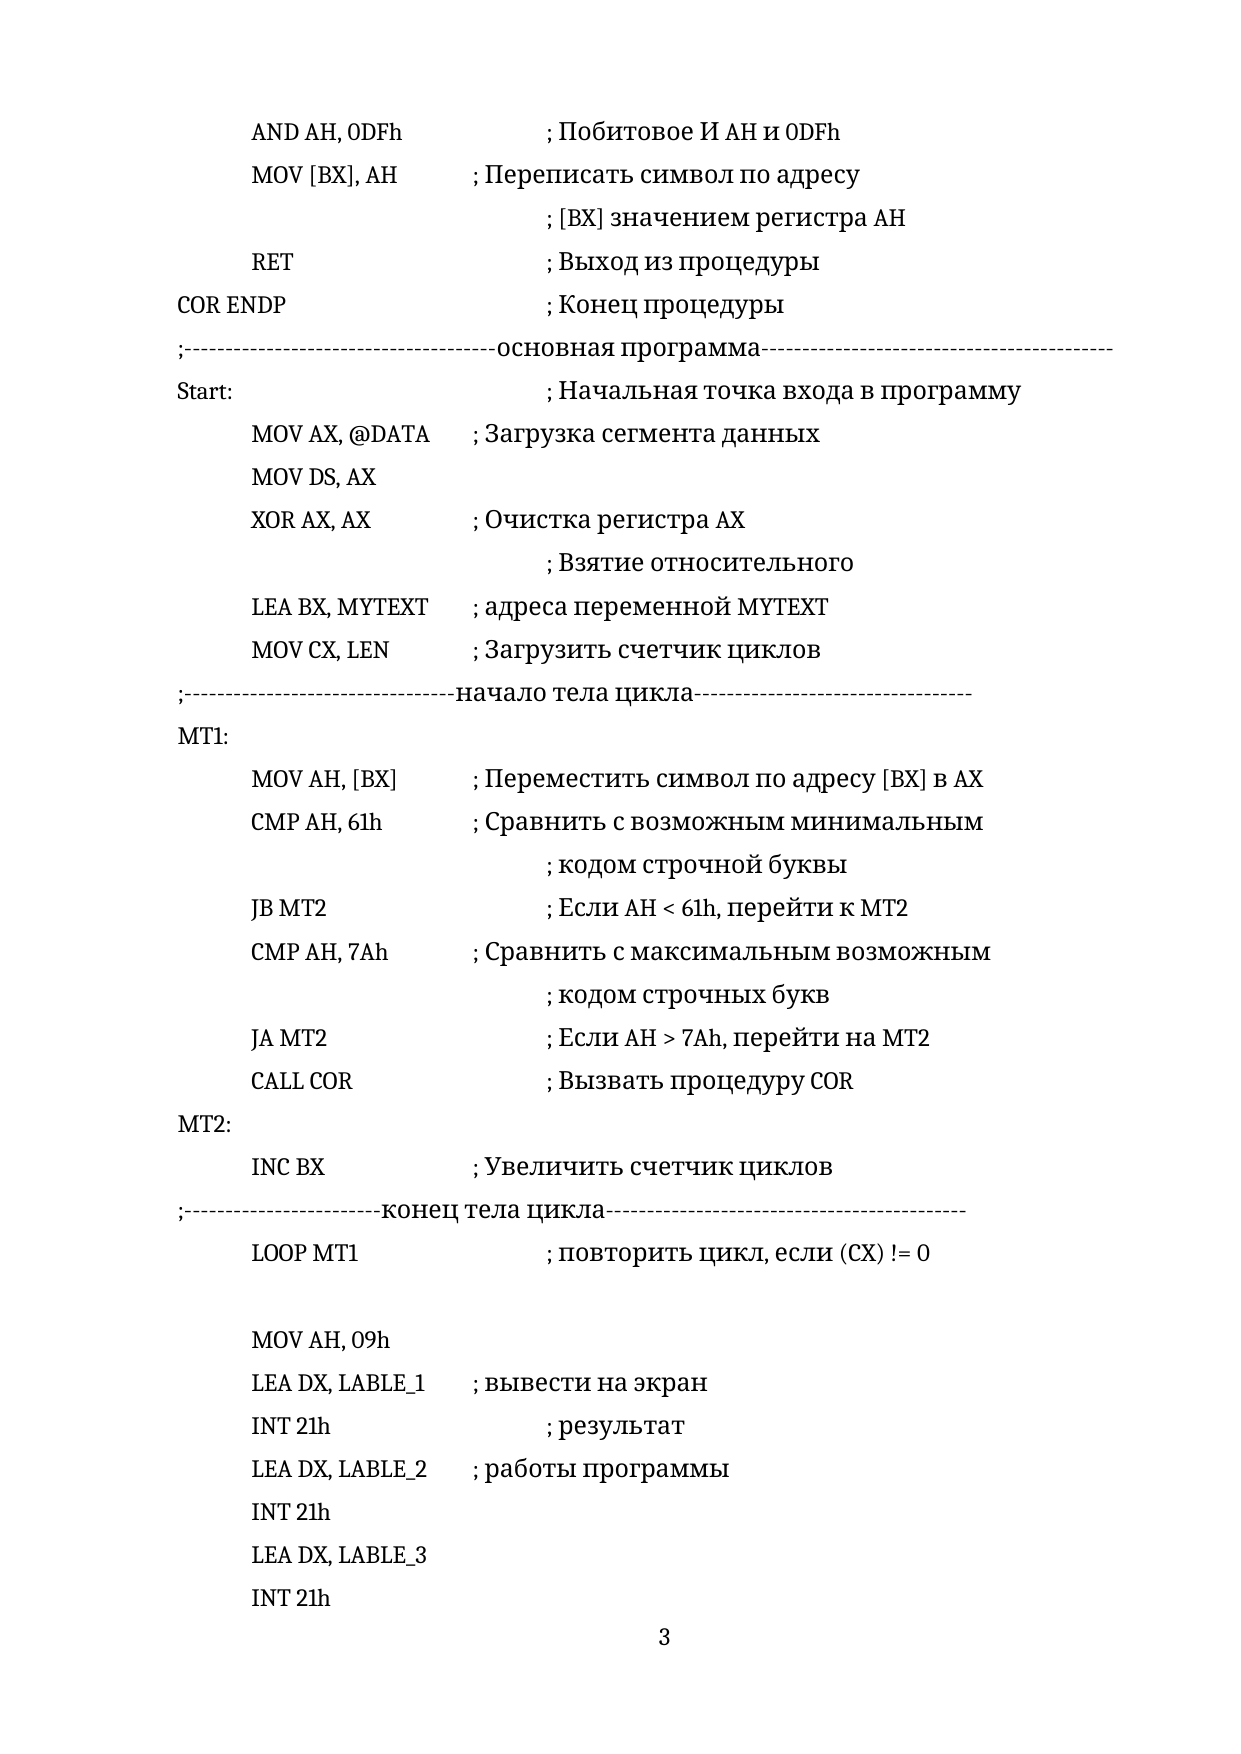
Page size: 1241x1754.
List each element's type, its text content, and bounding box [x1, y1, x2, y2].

text LOOP MT1 ; повторить цикл, если (CX) != 0 [177, 1239, 1152, 1268]
text ;------------------------конец тела цикла-------------------------------------------- [177, 1196, 1152, 1225]
text ;--------------------------------------основная программа------------------------------------------- [177, 334, 1152, 362]
text INT 21h [177, 1498, 1152, 1527]
text RET ; Выход из процедуры [177, 247, 1152, 276]
text LEA DX, LABLE_3 [177, 1541, 1152, 1570]
text INC BX ; Увеличить счетчик циклов [177, 1153, 1152, 1182]
text Start: ; Начальная точка входа в программу [177, 377, 1152, 406]
text MOV DS, AX [177, 463, 1152, 492]
text AND AH, 0DFh ; Побитовое И AH и 0DFh [177, 118, 1152, 147]
text MOV AH, 09h [177, 1326, 1152, 1354]
text LEA DX, LABLE_1 ; вывести на экран [177, 1369, 1152, 1397]
text INT 21h [177, 1584, 1152, 1613]
text CALL COR ; Вызвать процедуру COR [177, 1067, 1152, 1096]
text ; кодом строчных букв [177, 981, 1152, 1009]
text JB MT2 ; Если AH < 61h, перейти к MT2 [177, 894, 1152, 923]
text XOR AX, AX ; Очистка регистра AX [177, 506, 1152, 535]
text LEA DX, LABLE_2 ; работы программы [177, 1455, 1152, 1484]
text ;---------------------------------начало тела цикла---------------------------------- [177, 679, 1152, 707]
text MOV AH, [BX] ; Переместить символ по адресу [BX] в AX [177, 765, 1152, 794]
text MOV AX, @DATA ; Загрузка сегмента данных [177, 420, 1152, 449]
text LEA BX, MYTEXT ; адреса переменной MYTEXT [177, 592, 1152, 621]
text JA MT2 ; Если AH > 7Ah, перейти на MT2 [177, 1024, 1152, 1052]
text MOV [BX], AH ; Переписать символ по адресу [177, 161, 1152, 190]
text ; [BX] значением регистра AH [177, 204, 1152, 233]
text MT1: [177, 722, 1152, 751]
text MT2: [177, 1110, 1152, 1139]
text CMP AH, 61h ; Сравнить с возможным минимальным [177, 808, 1152, 837]
text ; кодом строчной буквы [177, 851, 1152, 880]
text ; Взятие относительного [177, 549, 1152, 578]
text INT 21h ; результат [177, 1412, 1152, 1441]
text CMP AH, 7Ah ; Сравнить с максимальным возможным [177, 937, 1152, 966]
text COR ENDP ; Конец процедуры [177, 291, 1152, 319]
text MOV CX, LEN ; Загрузить счетчик циклов [177, 636, 1152, 664]
